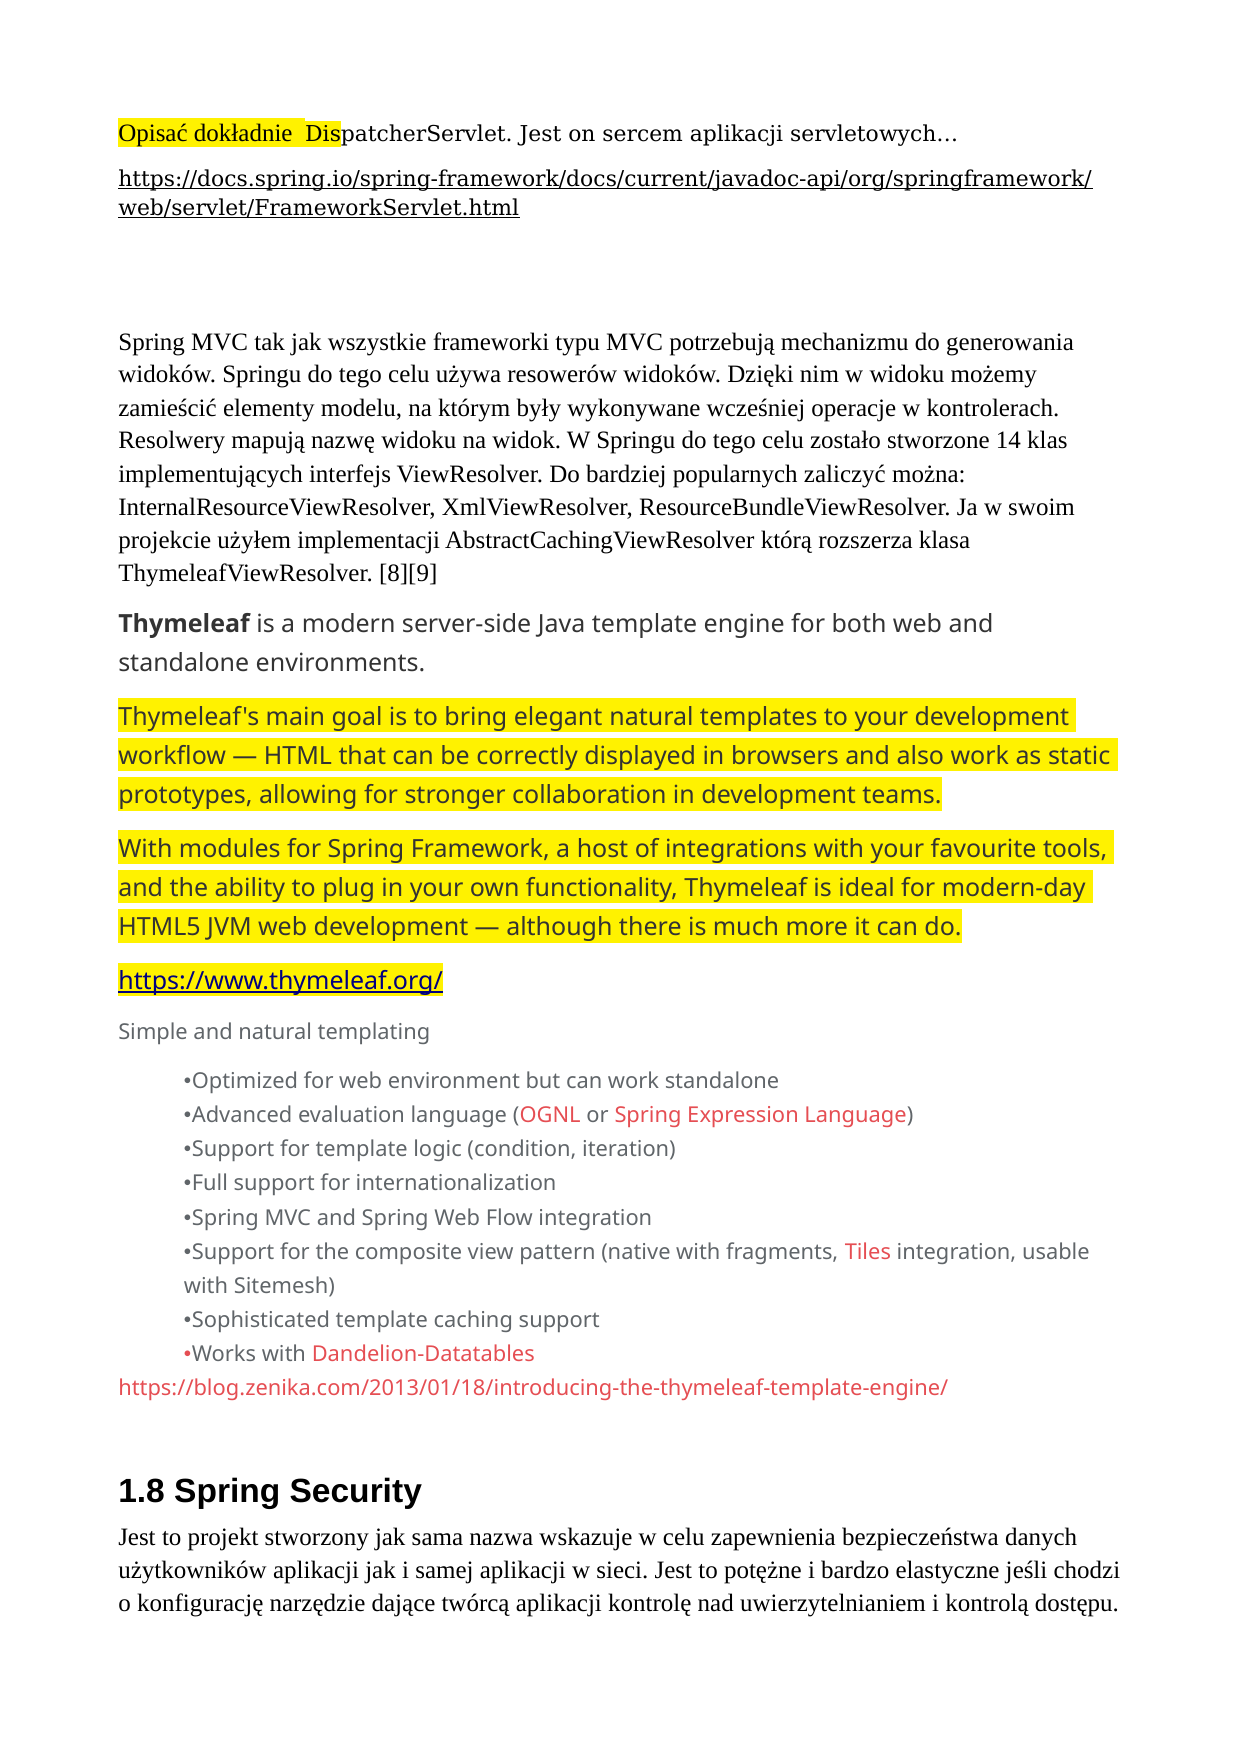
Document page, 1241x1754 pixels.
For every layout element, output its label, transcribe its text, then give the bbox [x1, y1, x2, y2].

text https://www.thymeleaf.org/ [118, 962, 1122, 996]
list Works with Dandelion-Datatables [118, 1338, 1122, 1368]
text Thymeleaf is a modern server-side Java template engine for both web and standalone environments. [118, 605, 1122, 678]
list Support for template logic (condition, iteration) [118, 1133, 1122, 1163]
list Sophisticated template caching support [118, 1304, 1122, 1334]
list Optimized for web environment but can work standalone [118, 1065, 1122, 1095]
text https://blog.zenika.com/2013/01/18/introducing-the-thymeleaf-template-engine/ [118, 1372, 1122, 1402]
list Advanced evaluation language (OGNL or Spring Expression Language) [118, 1099, 1122, 1129]
list Spring MVC and Spring Web Flow integration [118, 1202, 1122, 1231]
text Opisać dokładnie DispatcherServlet. Jest on sercem aplikacji servletowych… [118, 118, 1122, 147]
text Jest to projekt stworzony jak sama nazwa wskazuje w celu zapewnienia bezpieczeństwa danych użytkowników aplikacji jak i samej aplikacji w sieci. Jest to potężne i bardzo elastyczne jeśli chodzi o konfigurację narzędzie dające twórcą aplikacji kontrolę nad uwierzytelnianiem i kontrolą dostępu. [118, 1522, 1122, 1617]
text With modules for Spring Framework, a host of integrations with your favourite tools, and the ability to plug in your own functionality, Thymeleaf is ideal for modern-day HTML5 JVM web development — although there is much more it can do. [118, 830, 1122, 943]
text Thymeleaf's main goal is to bring elegant natural templates to your development workflow — HTML that can be correctly displayed in browsers and also work as static prototypes, allowing for stronger collaboration in development teams. [118, 698, 1122, 811]
text https://docs.spring.io/spring-framework/docs/current/javadoc-api/org/springframework/web/servlet/FrameworkServlet.html [118, 166, 1122, 221]
text Simple and natural templating [118, 1016, 1122, 1046]
list Support for the composite view pattern (native with fragments, Tiles integration, usable with Sitemesh) [118, 1236, 1122, 1300]
subtitle 1.8 Spring Security [118, 1471, 1122, 1510]
text Spring MVC tak jak wszystkie frameworki typu MVC potrzebują mechanizmu do generowania widoków. Springu do tego celu używa resowerów widoków. Dzięki nim w widoku możemy zamieścić elementy modelu, na którym były wykonywane wcześniej operacje w kontrolerach. Resolwery mapują nazwę widoku na widok. W Springu do tego celu zostało stworzone 14 klas implementujących interfejs ViewResolver. Do bardziej popularnych zaliczyć można: InternalResourceViewResolver, XmlViewResolver, ResourceBundleViewResolver. Ja w swoim projekcie użyłem implementacji AbstractCachingViewResolver którą rozszerza klasa ThymeleafViewResolver. [8][9] [118, 327, 1122, 586]
list Full support for internationalization [118, 1167, 1122, 1197]
